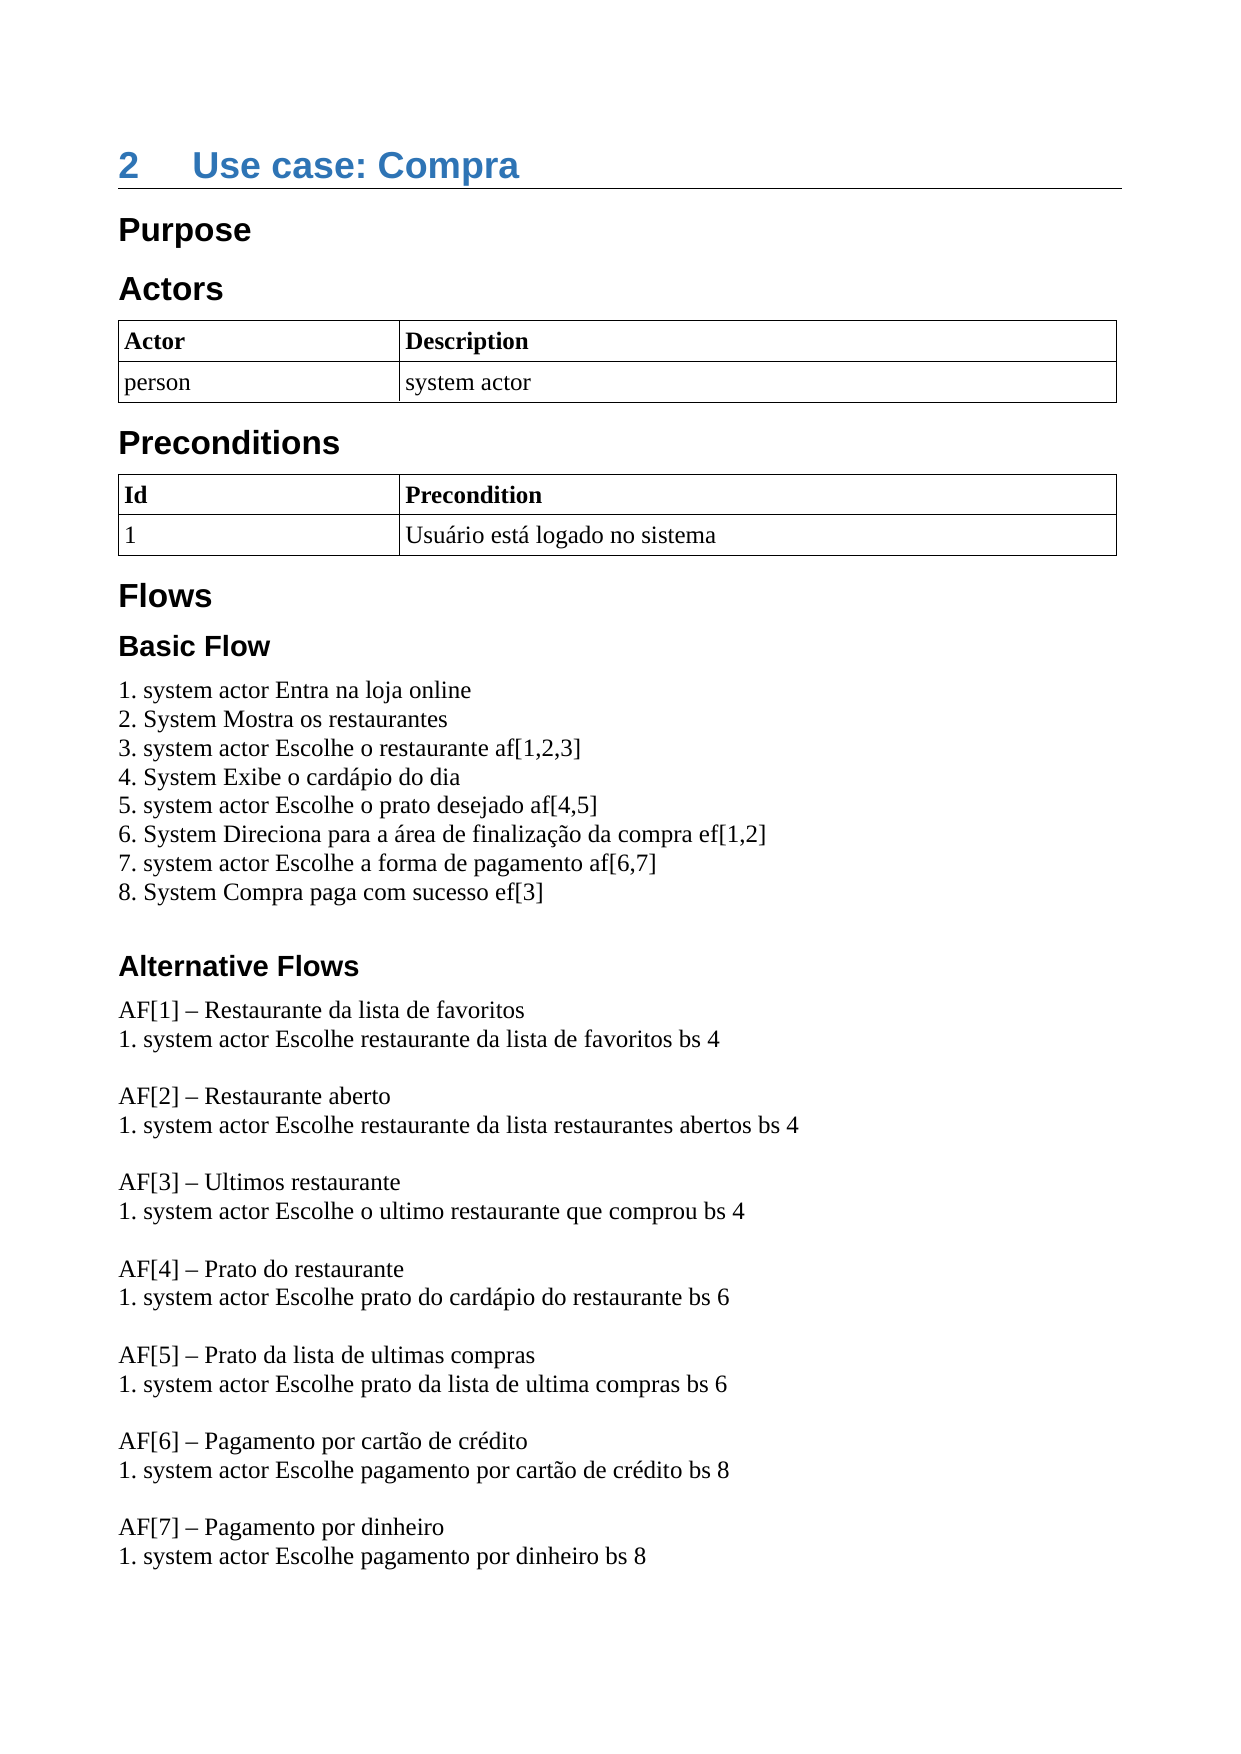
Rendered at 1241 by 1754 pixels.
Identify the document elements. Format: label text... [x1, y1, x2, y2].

subtitle Alternative Flows [118, 949, 1122, 982]
table_header Id [119, 475, 399, 514]
table_header Description [400, 321, 1116, 361]
text AF[1] – Restaurante da lista de favoritos [118, 995, 1122, 1024]
table_cell person [119, 362, 399, 401]
table_header Precondition [400, 475, 1116, 514]
table_cell system actor [400, 362, 1116, 401]
text 1. system actor Escolhe pagamento por dinheiro bs 8 [118, 1541, 1122, 1570]
text 1. system actor Escolhe prato da lista de ultima compras bs 6 [118, 1369, 1122, 1397]
table_cell 1 [119, 515, 399, 555]
text 1. system actor Escolhe prato do cardápio do restaurante bs 6 [118, 1282, 1122, 1311]
text 1. system actor Escolhe restaurante da lista de favoritos bs 4 [118, 1024, 1122, 1052]
text 5. system actor Escolhe o prato desejado af[4,5] [118, 791, 1122, 819]
text 1. system actor Escolhe pagamento por cartão de crédito bs 8 [118, 1455, 1122, 1484]
text 6. System Direciona para a área de finalização da compra ef[1,2] [118, 819, 1122, 848]
subtitle Purpose [118, 210, 1122, 248]
subtitle Use case: Compra [118, 143, 1122, 188]
text AF[4] – Prato do restaurante [118, 1254, 1122, 1282]
subtitle Basic Flow [118, 629, 1122, 663]
table_header Actor [119, 321, 399, 361]
text 1. system actor Escolhe o ultimo restaurante que comprou bs 4 [118, 1196, 1122, 1225]
text AF[2] – Restaurante aberto [118, 1081, 1122, 1110]
text 7. system actor Escolhe a forma de pagamento af[6,7] [118, 848, 1122, 877]
text 1. system actor Entra na loja online [118, 676, 1122, 704]
subtitle Actors [118, 269, 1122, 307]
text 1. system actor Escolhe restaurante da lista restaurantes abertos bs 4 [118, 1110, 1122, 1139]
text AF[3] – Ultimos restaurante [118, 1167, 1122, 1196]
text AF[5] – Prato da lista de ultimas compras [118, 1340, 1122, 1369]
text AF[7] – Pagamento por dinheiro [118, 1512, 1122, 1541]
text 4. System Exibe o cardápio do dia [118, 762, 1122, 791]
subtitle Preconditions [118, 423, 1122, 461]
text 2. System Mostra os restaurantes [118, 704, 1122, 733]
text AF[6] – Pagamento por cartão de crédito [118, 1426, 1122, 1455]
subtitle Flows [118, 576, 1122, 615]
text 8. System Compra paga com sucesso ef[3] [118, 877, 1122, 906]
text 3. system actor Escolhe o restaurante af[1,2,3] [118, 733, 1122, 762]
table_cell Usuário está logado no sistema [400, 515, 1116, 555]
